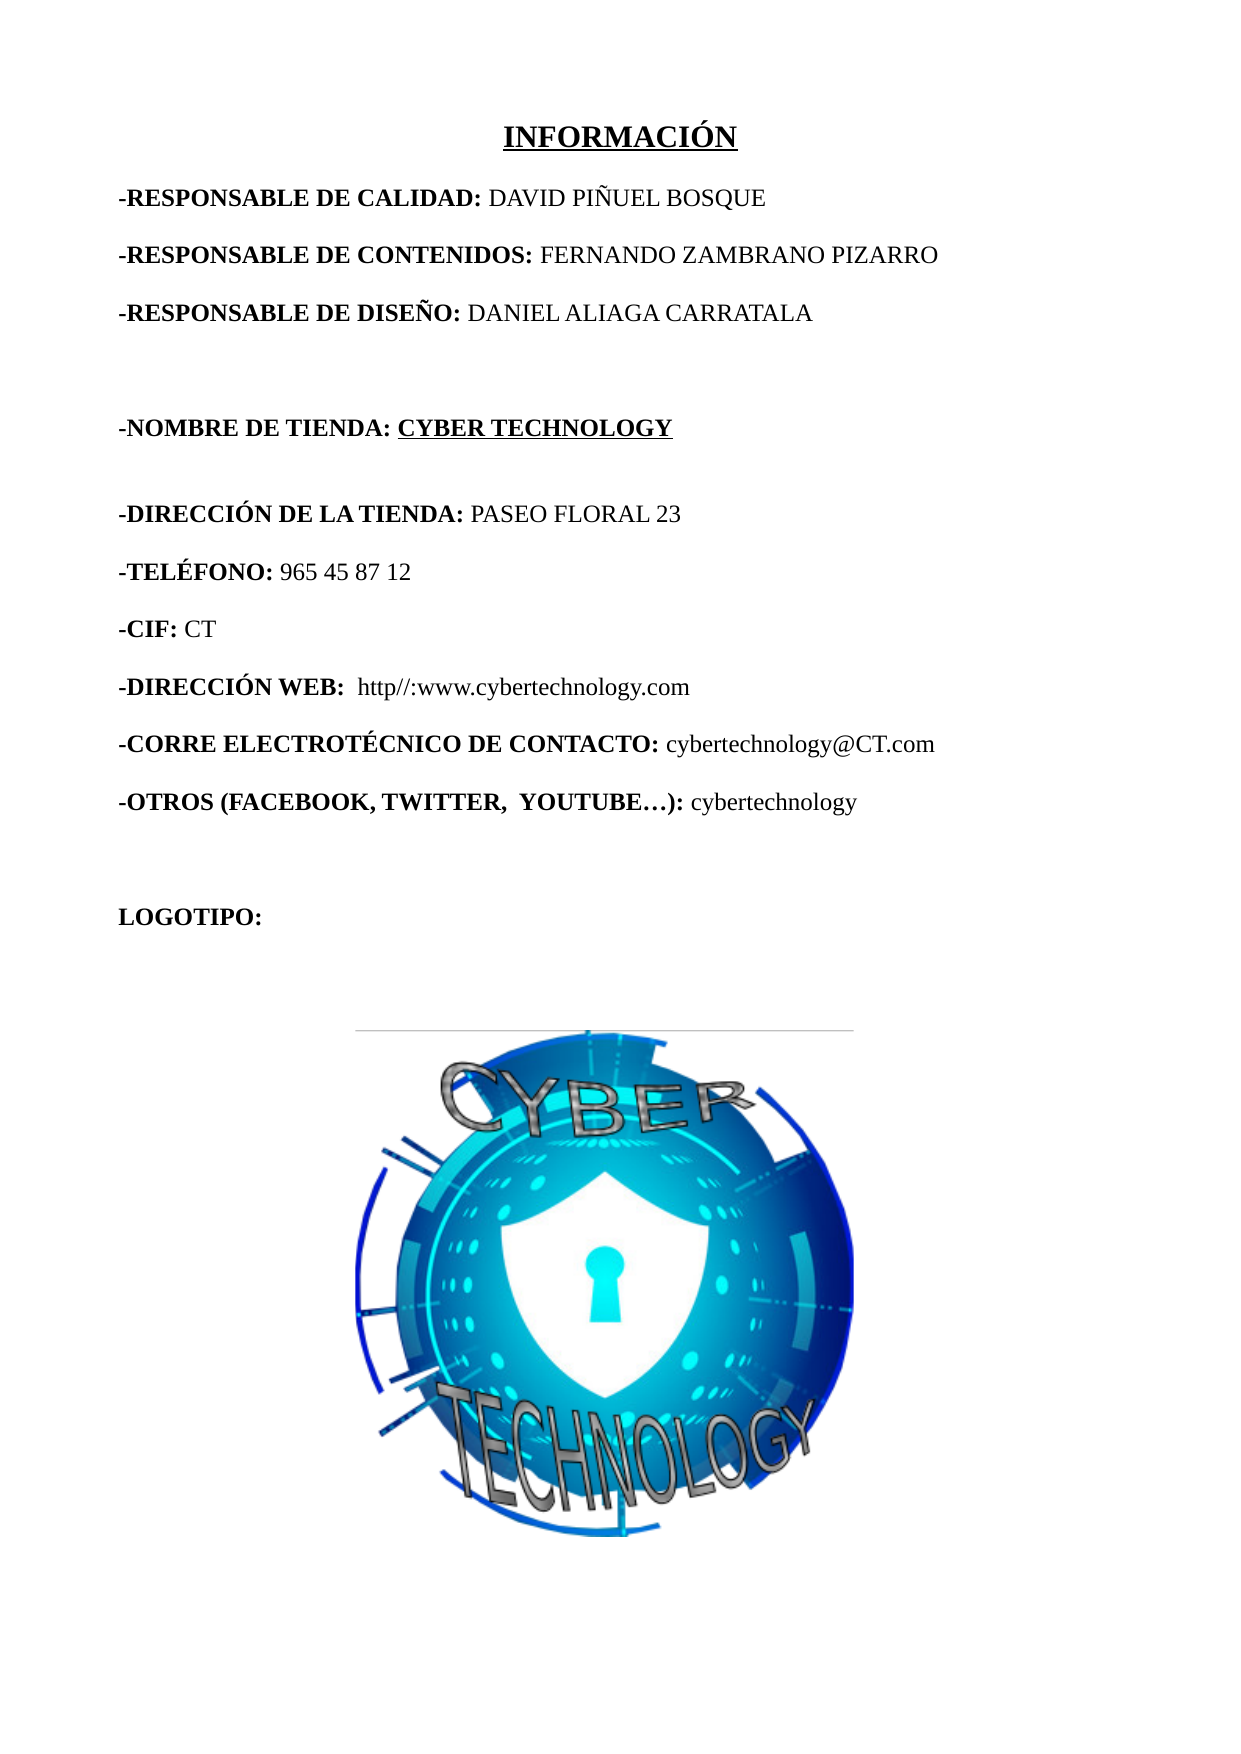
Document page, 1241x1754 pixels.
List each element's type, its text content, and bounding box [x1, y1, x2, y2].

text -RESPONSABLE DE CONTENIDOS: FERNANDO ZAMBRANO PIZARRO [118, 240, 1122, 269]
picture [355, 1030, 854, 1537]
text -OTROS (FACEBOOK, TWITTER, YOUTUBE…): cybertechnology [118, 787, 1122, 815]
text -NOMBRE DE TIENDA: CYBER TECHNOLOGY [118, 413, 1122, 442]
text INFORMACIÓN [118, 118, 1122, 154]
text -TELÉFONO: 965 45 87 12 [118, 557, 1122, 585]
text -DIRECCIÓN WEB: http//:www.cybertechnology.com [118, 672, 1122, 700]
text LOGOTIPO: [118, 902, 1122, 930]
text -CIF: CT [118, 614, 1122, 643]
text -RESPONSABLE DE DISEÑO: DANIEL ALIAGA CARRATALA [118, 298, 1122, 327]
text -CORRE ELECTROTÉCNICO DE CONTACTO: cybertechnology@CT.com [118, 729, 1122, 758]
text -RESPONSABLE DE CALIDAD: DAVID PIÑUEL BOSQUE [118, 183, 1122, 212]
text -DIRECCIÓN DE LA TIENDA: PASEO FLORAL 23 [118, 499, 1122, 528]
